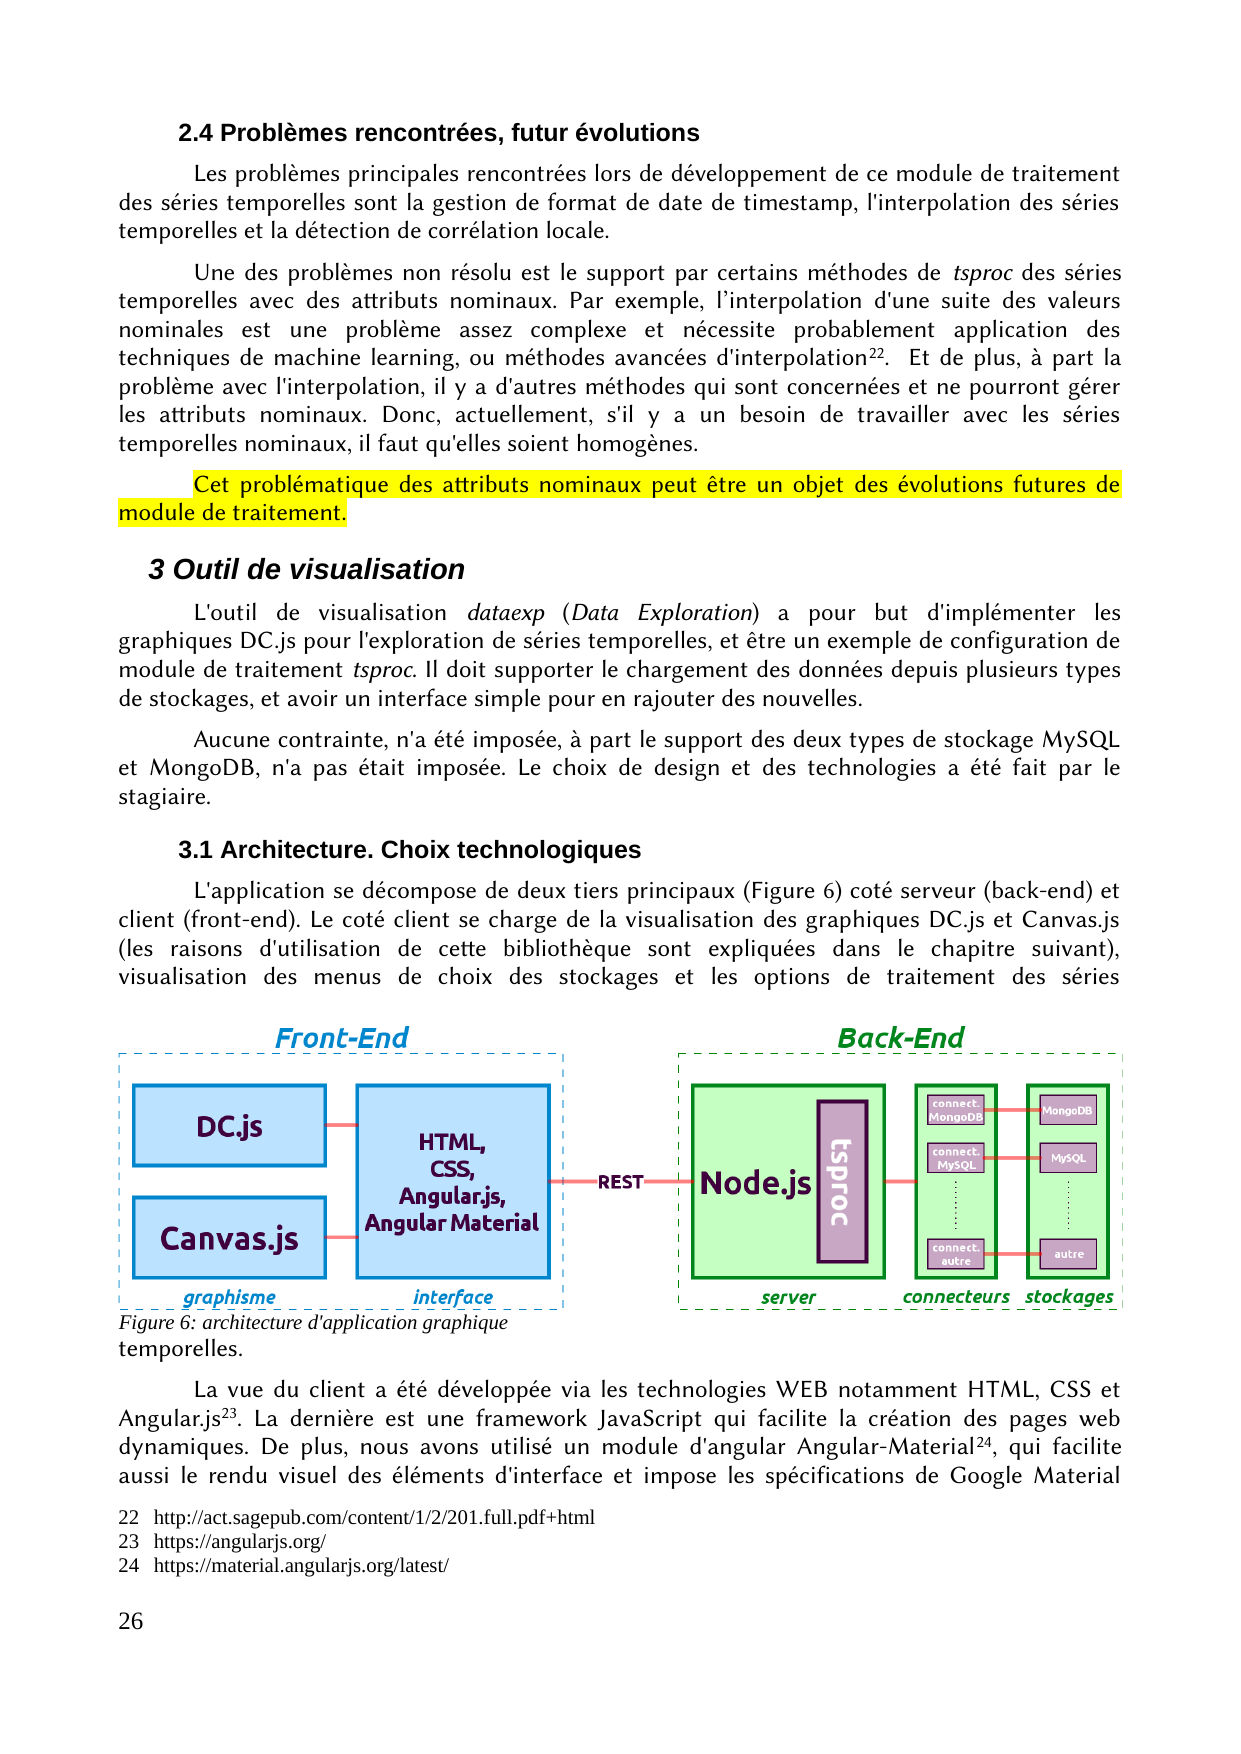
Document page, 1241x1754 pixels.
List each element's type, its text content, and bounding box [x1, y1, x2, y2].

text Les problèmes principales rencontrées lors de développement de ce module de traitement des séries temporelles sont la gestion de format de date de timestamp, l'interpolation des séries temporelles et la détection de corrélation locale. [118, 159, 1122, 245]
subtitle Architecture. Choix technologiques [118, 835, 1122, 864]
text La vue du client a été développée via les technologies WEB notamment HTML, CSS et Angular.js. La dernière est une framework JavaScript qui facilite la création des pages web dynamiques. De plus, nous avons utilisé un module d'angular Angular-Material, qui facilite aussi le rendu visuel des éléments d'interface et impose les spécifications de Google Material Design. L’interfaçage avec le back-end se fais grâce à des services angular, qui eux utilisent un API REST. [118, 1375, 1122, 1489]
text temporelles. [118, 1334, 1122, 1362]
subtitle Outil de visualisation [118, 552, 1122, 585]
text Cet problématique des attributs nominaux peut être un objet des évolutions futures de module de traitement. [118, 470, 1122, 527]
subtitle Problèmes rencontrées, futur évolutions [118, 118, 1122, 147]
text L'outil de visualisation dataexp (Data Exploration) a pour but d'implémenter les graphiques DC.js pour l'exploration de séries temporelles, et être un exemple de configuration de module de traitement tsproc. Il doit supporter le chargement des données depuis plusieurs types de stockages, et avoir un interface simple pour en rajouter des nouvelles. [118, 598, 1122, 712]
text Figure 6: architecture d'application graphique [118, 1310, 1122, 1334]
text L'application se décompose de deux tiers principaux (Figure 6) coté serveur (back-end) et client (front-end). Le coté client se charge de la visualisation des graphiques DC.js et Canvas.js (les raisons d'utilisation de cette bibliothèque sont expliquées dans le chapitre suivant), visualisation des menus de choix des stockages et les options de traitement des séries [118, 876, 1122, 1026]
text Une des problèmes non résolu est le support par certains méthodes de tsproc des séries temporelles avec des attributs nominaux. Par exemple, l’interpolation d'une suite des valeurs nominales est une problème assez complexe et nécessite probablement application des techniques de machine learning, ou méthodes avancées d'interpolation. Et de plus, à part la problème avec l'interpolation, il y a d'autres méthodes qui sont concernées et ne pourront gérer les attributs nominaux. Donc, actuellement, s'il y a un besoin de travailler avec les séries temporelles nominaux, il faut qu'elles soient homogènes. [118, 257, 1122, 457]
picture [397, 1036, 402, 1044]
text http://act.sagepub.com/content/1/2/201.full.pdf+html [118, 1505, 1122, 1529]
text Aucune contrainte, n'a été imposée, à part le support des deux types de stockage MySQL et MongoDB, n'a pas était imposée. Le choix de design et des technologies a été fait par le stagiaire. [118, 724, 1122, 810]
picture [118, 1026, 1123, 1310]
text https://angularjs.org/ [118, 1529, 1122, 1553]
text https://material.angularjs.org/latest/ [118, 1553, 1122, 1577]
